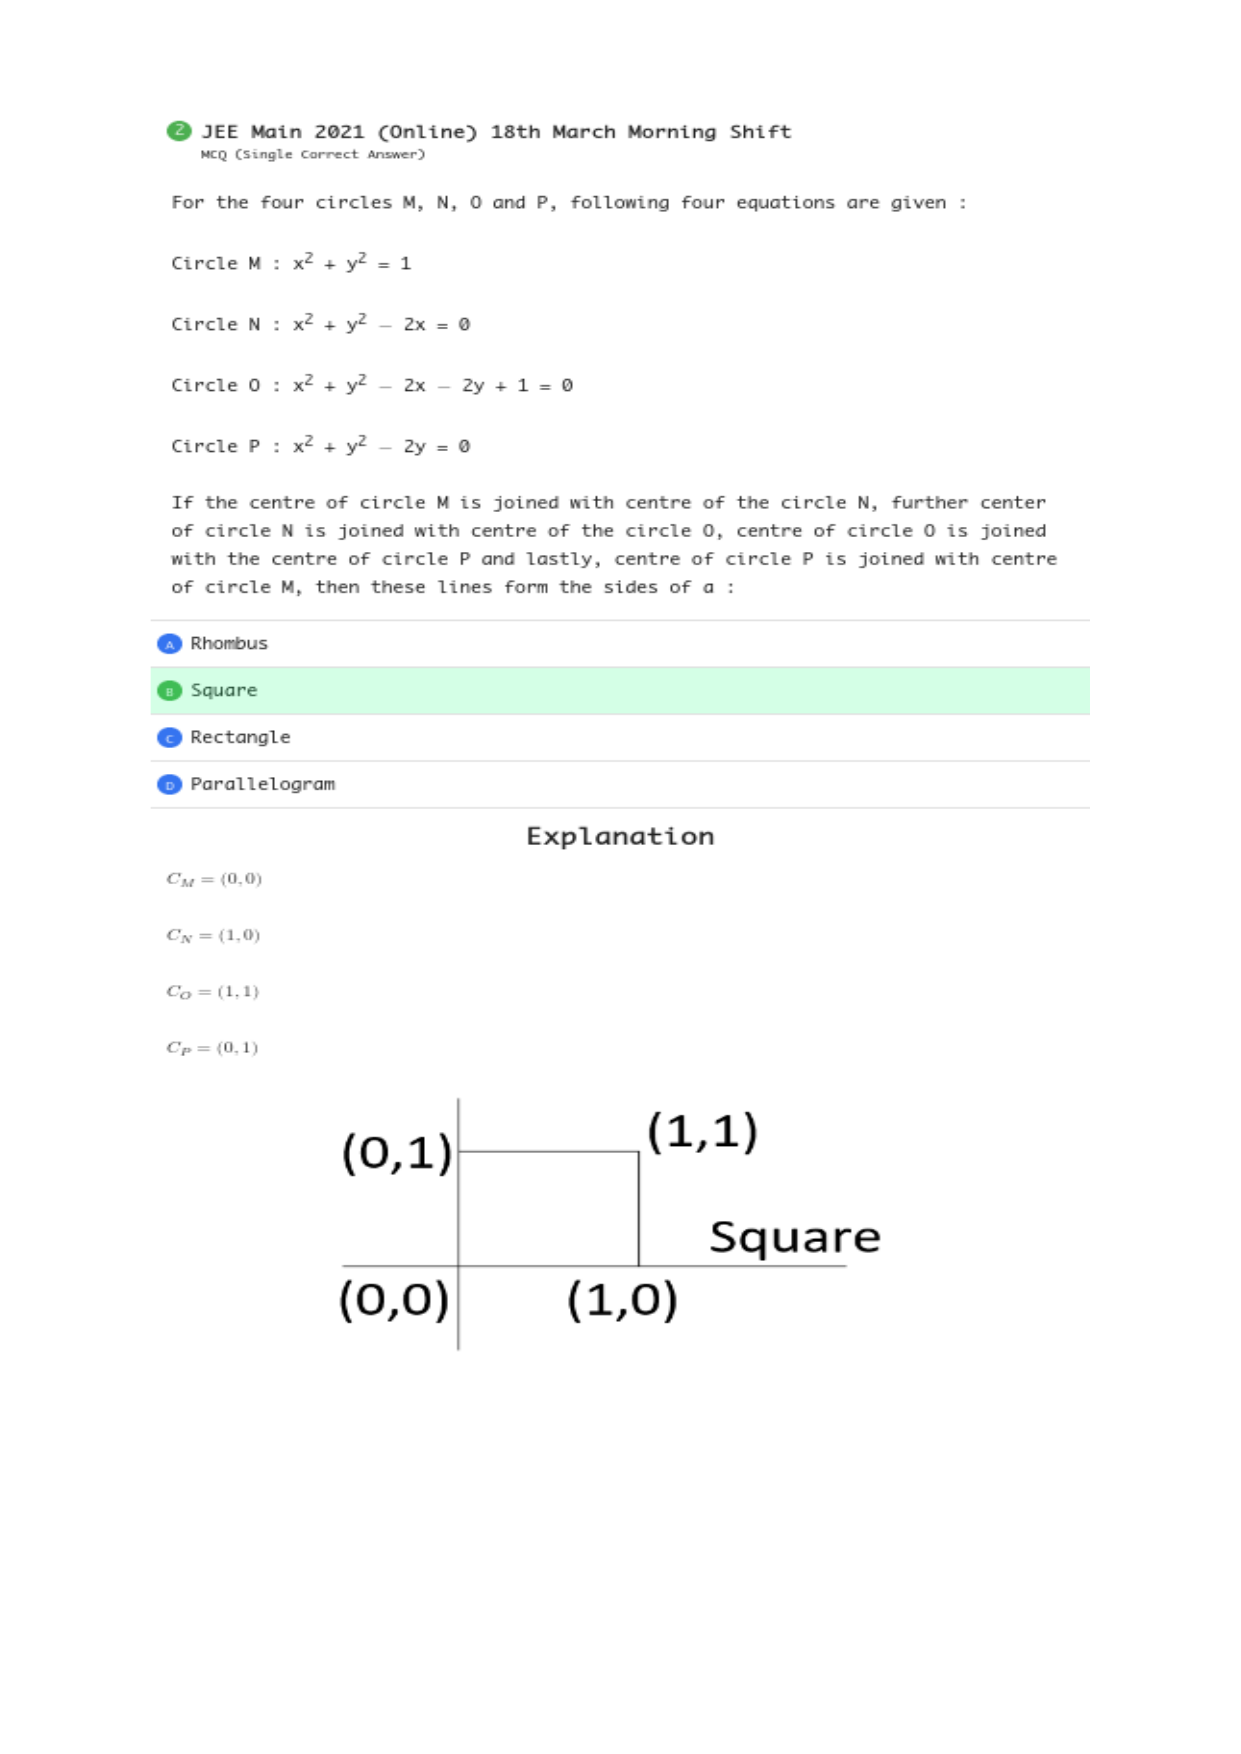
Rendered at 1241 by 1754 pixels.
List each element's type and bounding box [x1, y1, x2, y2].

picture [150, 118, 1090, 1378]
